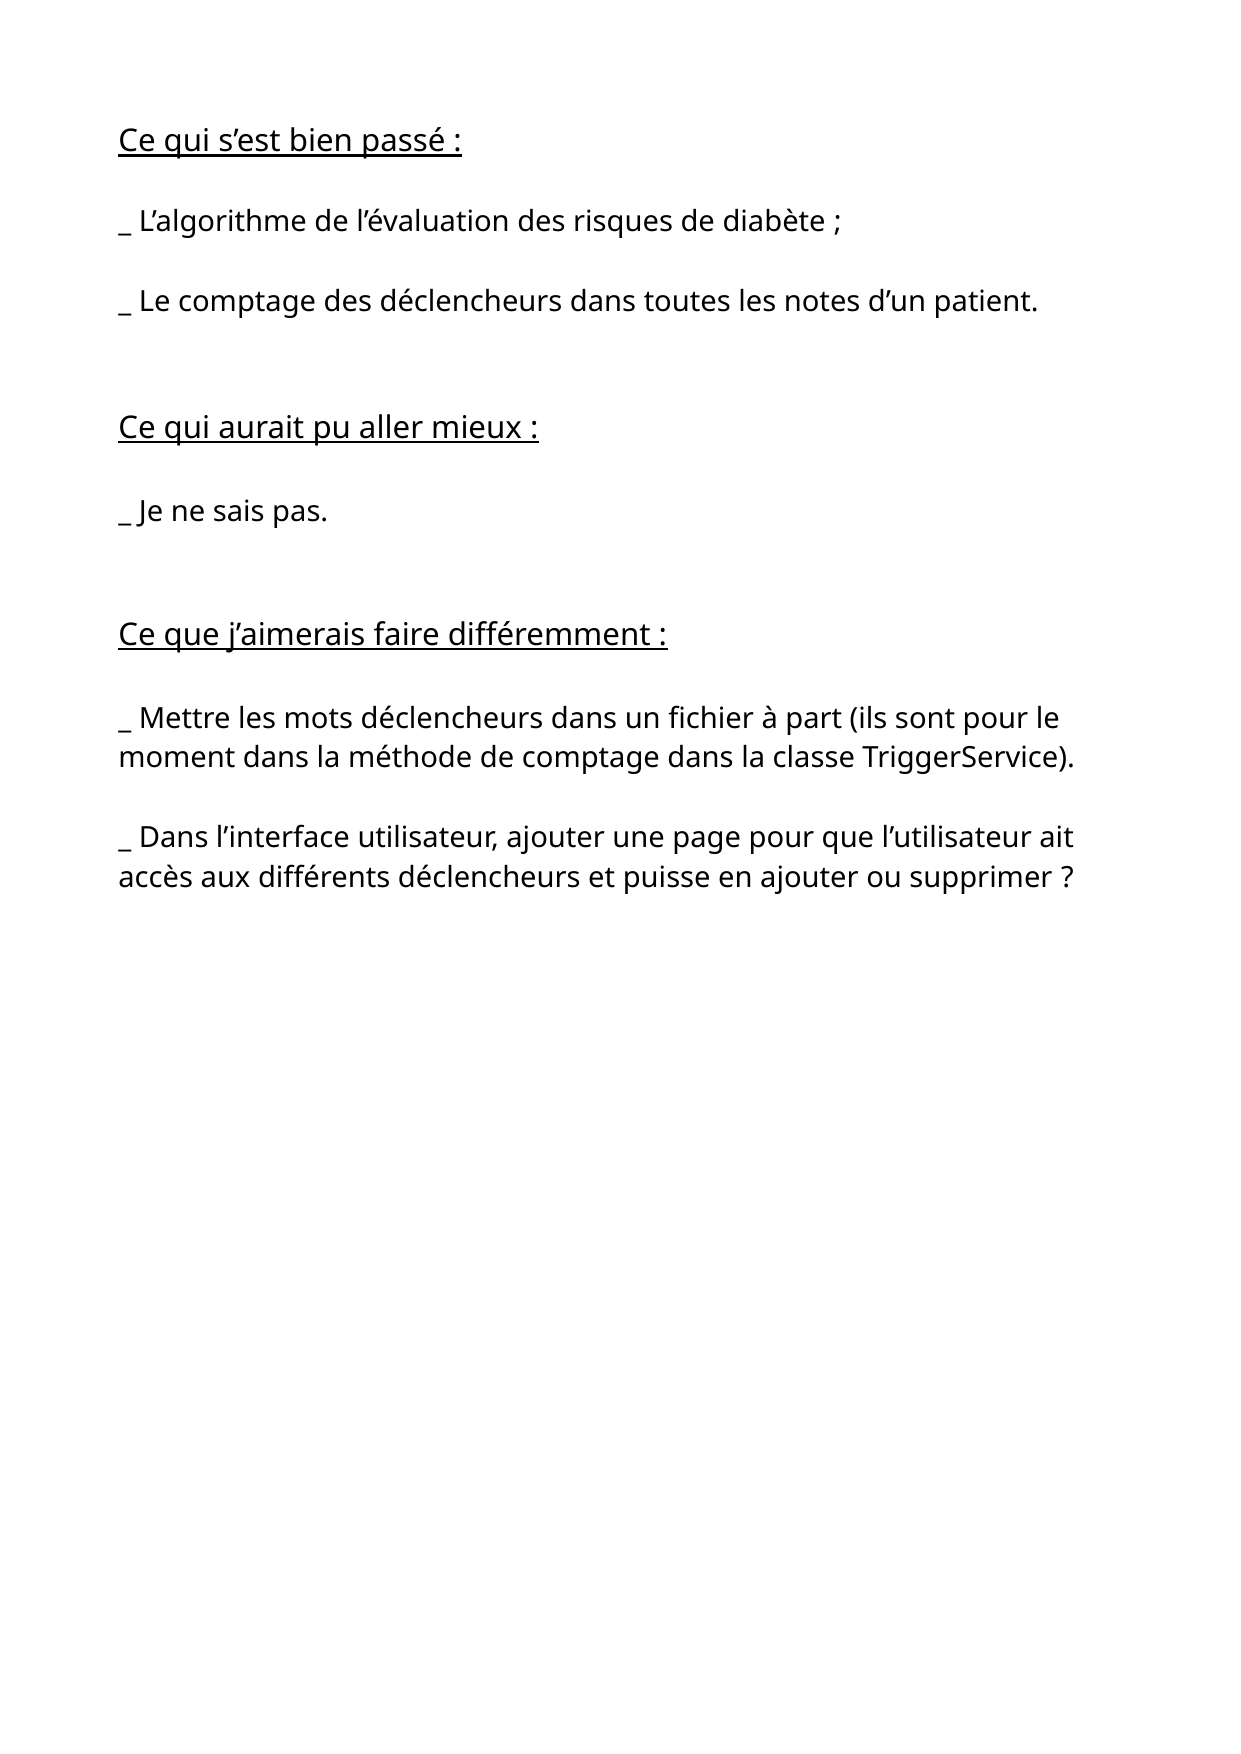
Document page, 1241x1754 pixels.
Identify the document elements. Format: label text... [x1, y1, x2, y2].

text Ce qui s’est bien passé : _ L’algorithme de l’évaluation des risques de diabète ; [118, 118, 1122, 240]
text Ce que j’aimerais faire différemment : [118, 612, 1122, 654]
text _ Je ne sais pas. [118, 490, 1122, 529]
text Ce qui aurait pu aller mieux : [118, 405, 1122, 447]
text _ Mettre les mots déclencheurs dans un fichier à part (ils sont pour le moment dans la méthode de comptage dans la classe TriggerService). [118, 697, 1122, 776]
text _ Dans l’interface utilisateur, ajouter une page pour que l’utilisateur ait accès aux différents déclencheurs et puisse en ajouter ou supprimer ? [118, 816, 1122, 896]
text _ Le comptage des déclencheurs dans toutes les notes d’un patient. [118, 280, 1122, 319]
